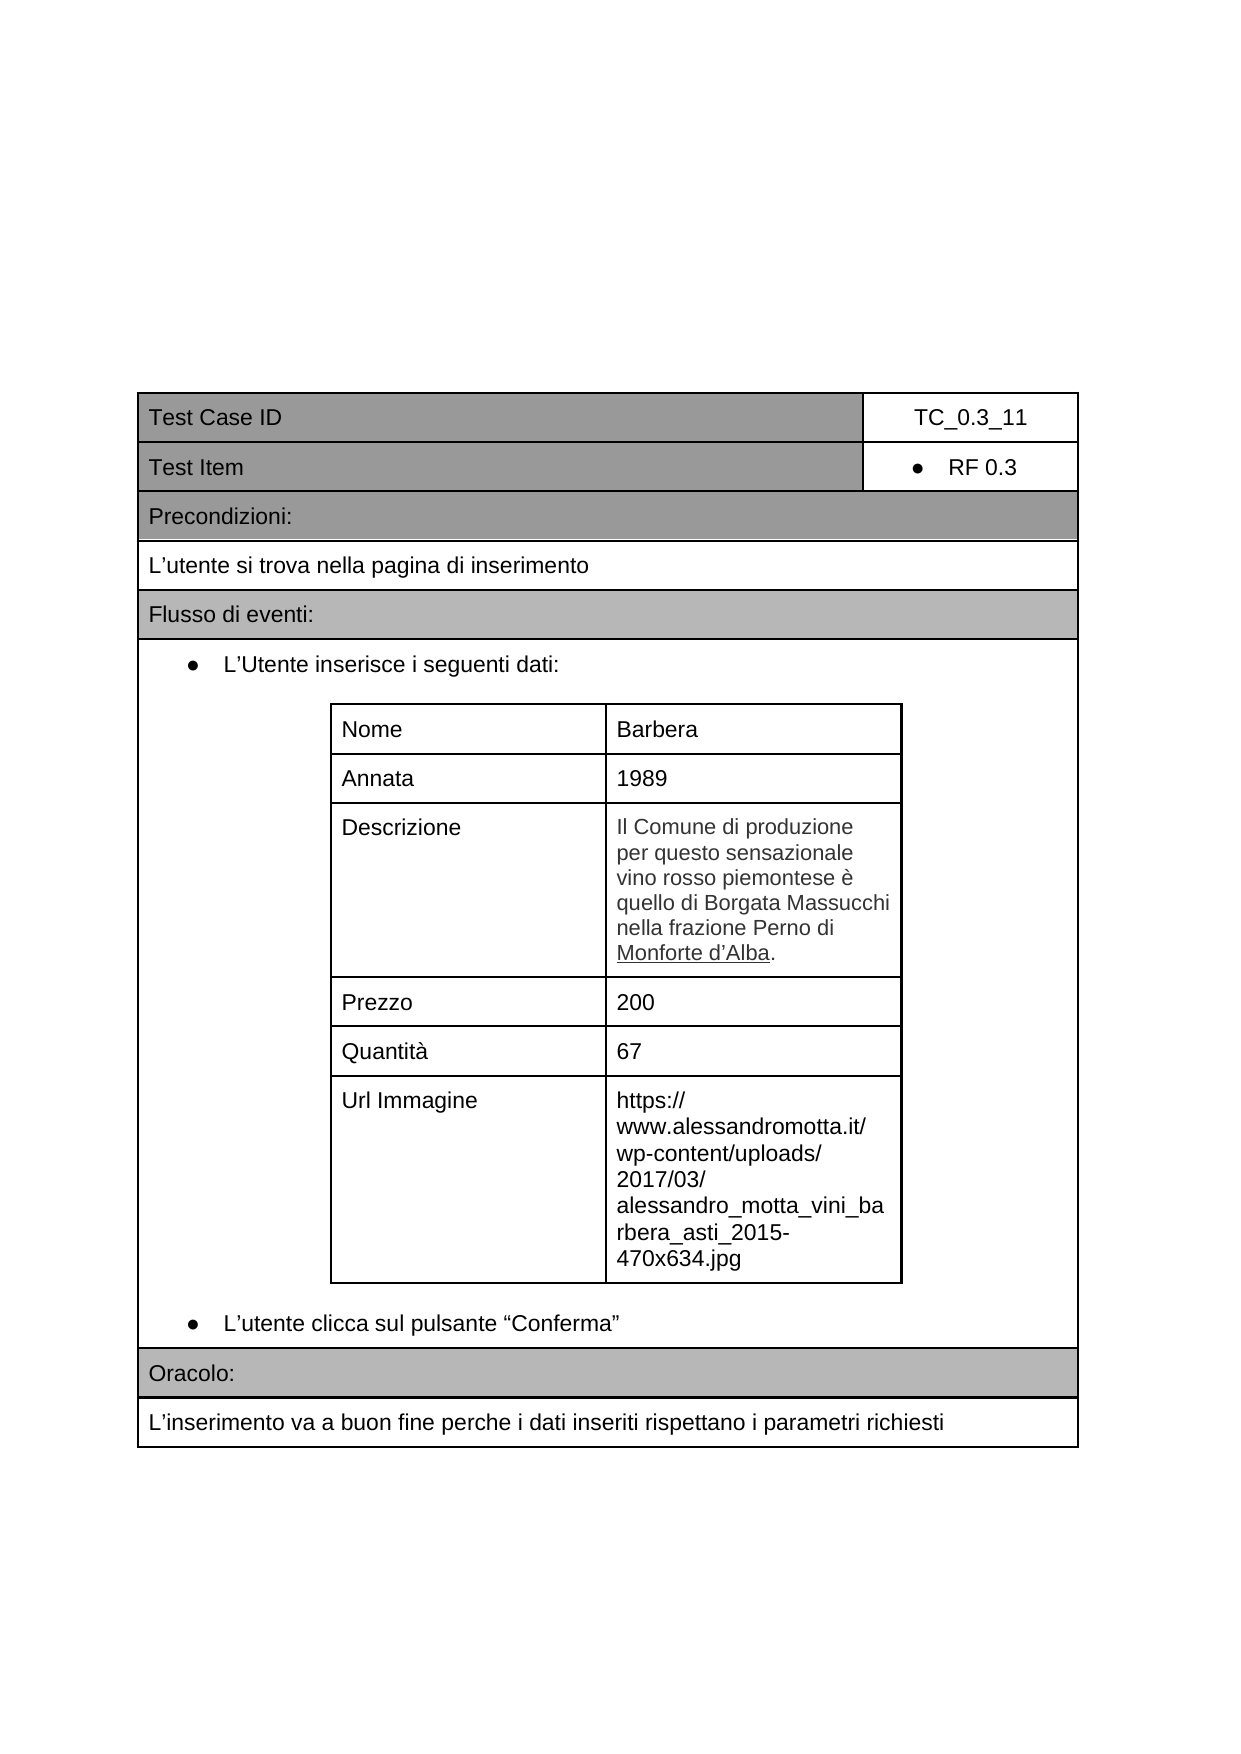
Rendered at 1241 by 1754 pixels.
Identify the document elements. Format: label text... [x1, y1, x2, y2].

table_cell Test Item [139, 443, 862, 490]
table_cell 200 [607, 978, 900, 1025]
table_cell Il Comune di produzione per questo sensazionale vino rosso piemontese è quello di Borgata Massucchi nella frazione Perno di Monforte d’Alba. [607, 804, 900, 976]
table_cell 67 [607, 1027, 900, 1074]
table_cell RF 0.3 [864, 443, 1077, 490]
table_cell Oracolo: [139, 1349, 1077, 1396]
table_cell L’inserimento va a buon fine perche i dati inseriti rispettano i parametri richiesti [139, 1399, 1077, 1446]
table_cell Url Immagine [332, 1077, 605, 1282]
table_cell Annata [332, 755, 605, 802]
table_header TC_0.3_11 [864, 394, 1077, 441]
table_header Nome [332, 705, 605, 752]
table_cell Precondizioni: [139, 492, 1077, 539]
table_cell https://www.alessandromotta.it/wp-content/uploads/2017/03/alessandro_motta_vini_barbera_asti_2015-470x634.jpg [607, 1077, 900, 1282]
table_cell 1989 [607, 755, 900, 802]
table_cell Quantità [332, 1027, 605, 1074]
table_cell Descrizione [332, 804, 605, 976]
table_header Barbera [607, 705, 900, 752]
table_cell L’utente si trova nella pagina di inserimento [139, 542, 1077, 589]
table_cell Prezzo [332, 978, 605, 1025]
table_cell Flusso di eventi: [139, 591, 1077, 638]
table_header Test Case ID [139, 394, 862, 441]
table_cell L’Utente inserisce i seguenti dati: L’utente clicca sul pulsante “Conferma” [139, 640, 1077, 1347]
